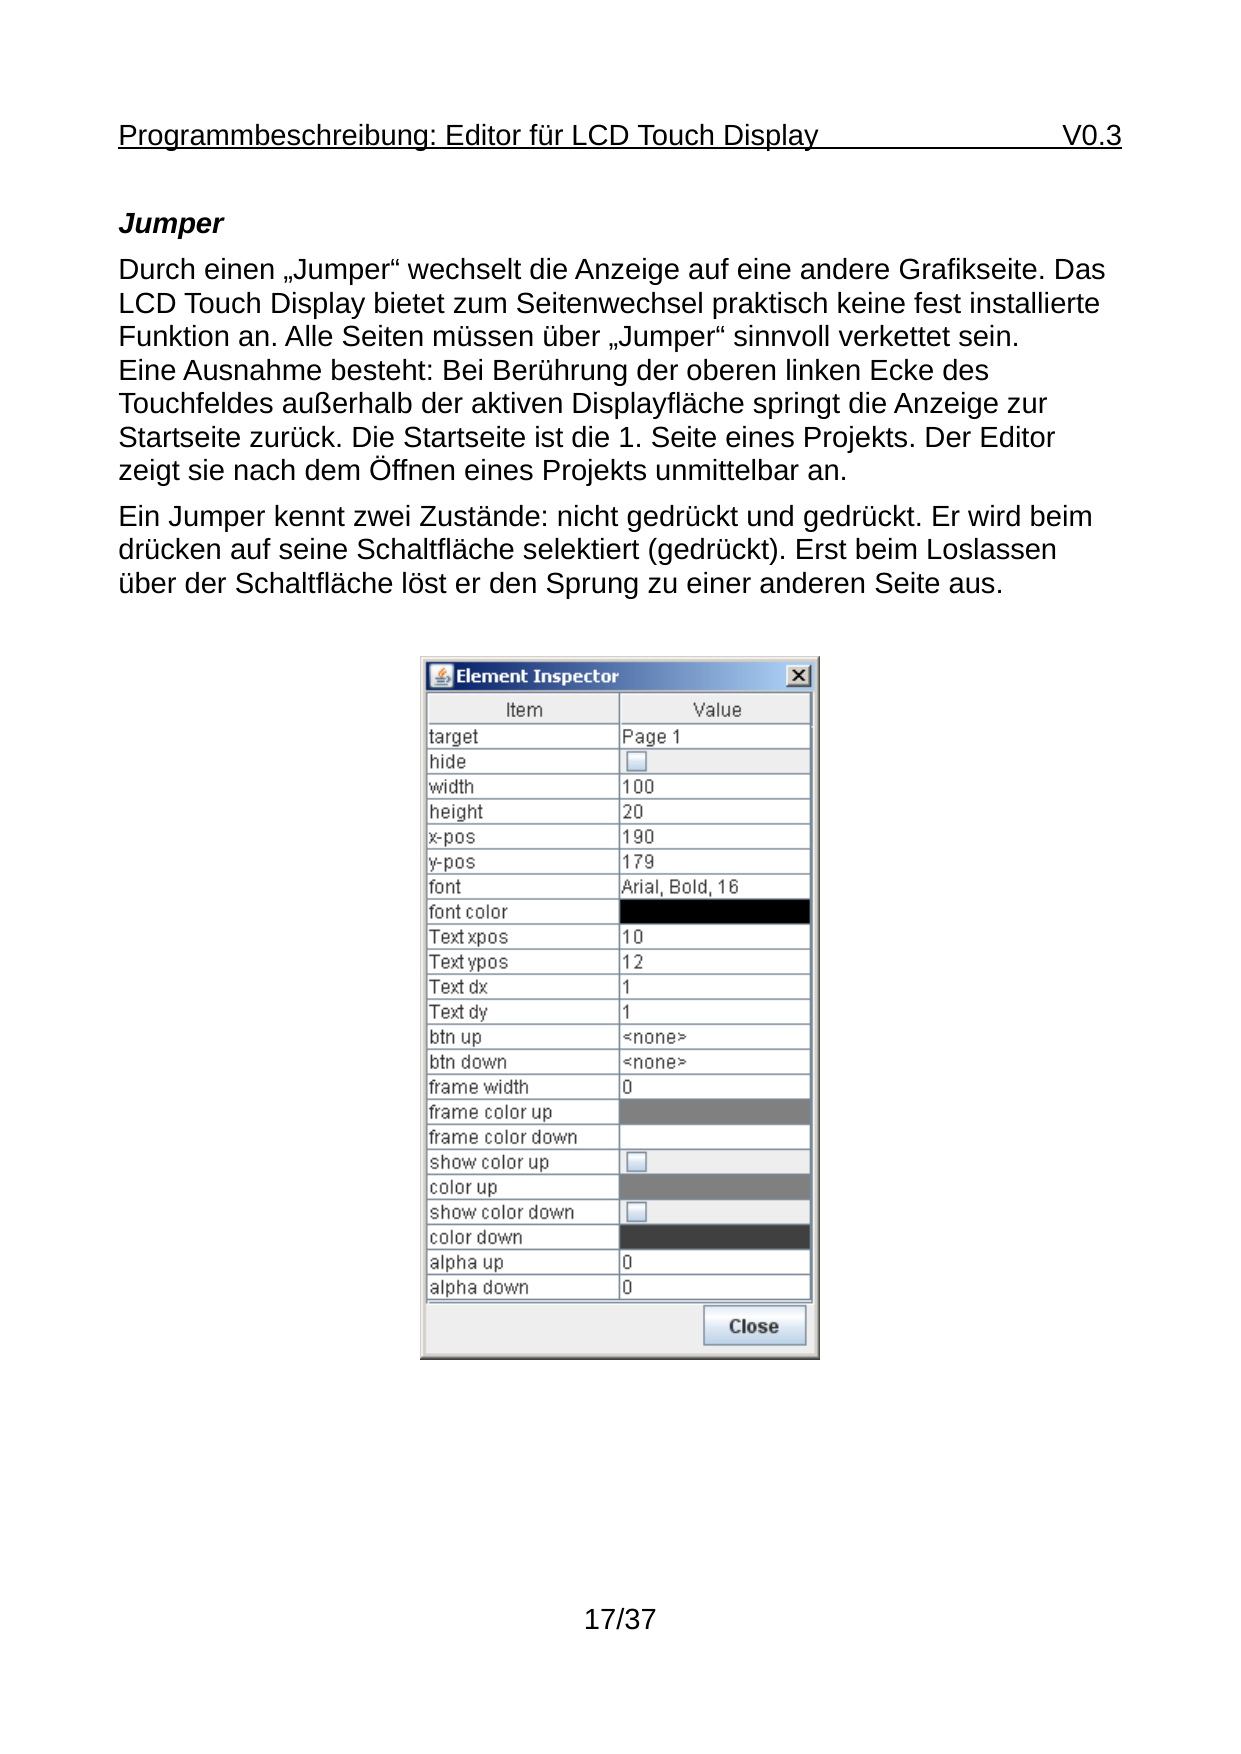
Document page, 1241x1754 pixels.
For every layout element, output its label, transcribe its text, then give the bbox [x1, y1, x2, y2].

subtitle Jumper [118, 206, 1122, 240]
text Ein Jumper kennt zwei Zustände: nicht gedrückt und gedrückt. Er wird beim drücken auf seine Schaltfläche selektiert (gedrückt). Erst beim Loslassen über der Schaltfläche löst er den Sprung zu einer anderen Seite aus. [118, 499, 1122, 599]
text Durch einen „Jumper“ wechselt die Anzeige auf eine andere Grafikseite. Das LCD Touch Display bietet zum Seitenwechsel praktisch keine fest installierte Funktion an. Alle Seiten müssen über „Jumper“ sinnvoll verkettet sein. Eine Ausnahme besteht: Bei Berührung der oberen linken Ecke des Touchfeldes außerhalb der aktiven Displayfläche springt die Anzeige zur Startseite zurück. Die Startseite ist die 1. Seite eines Projekts. Der Editor zeigt sie nach dem Öffnen eines Projekts unmittelbar an. [118, 252, 1122, 487]
picture [420, 656, 820, 1360]
